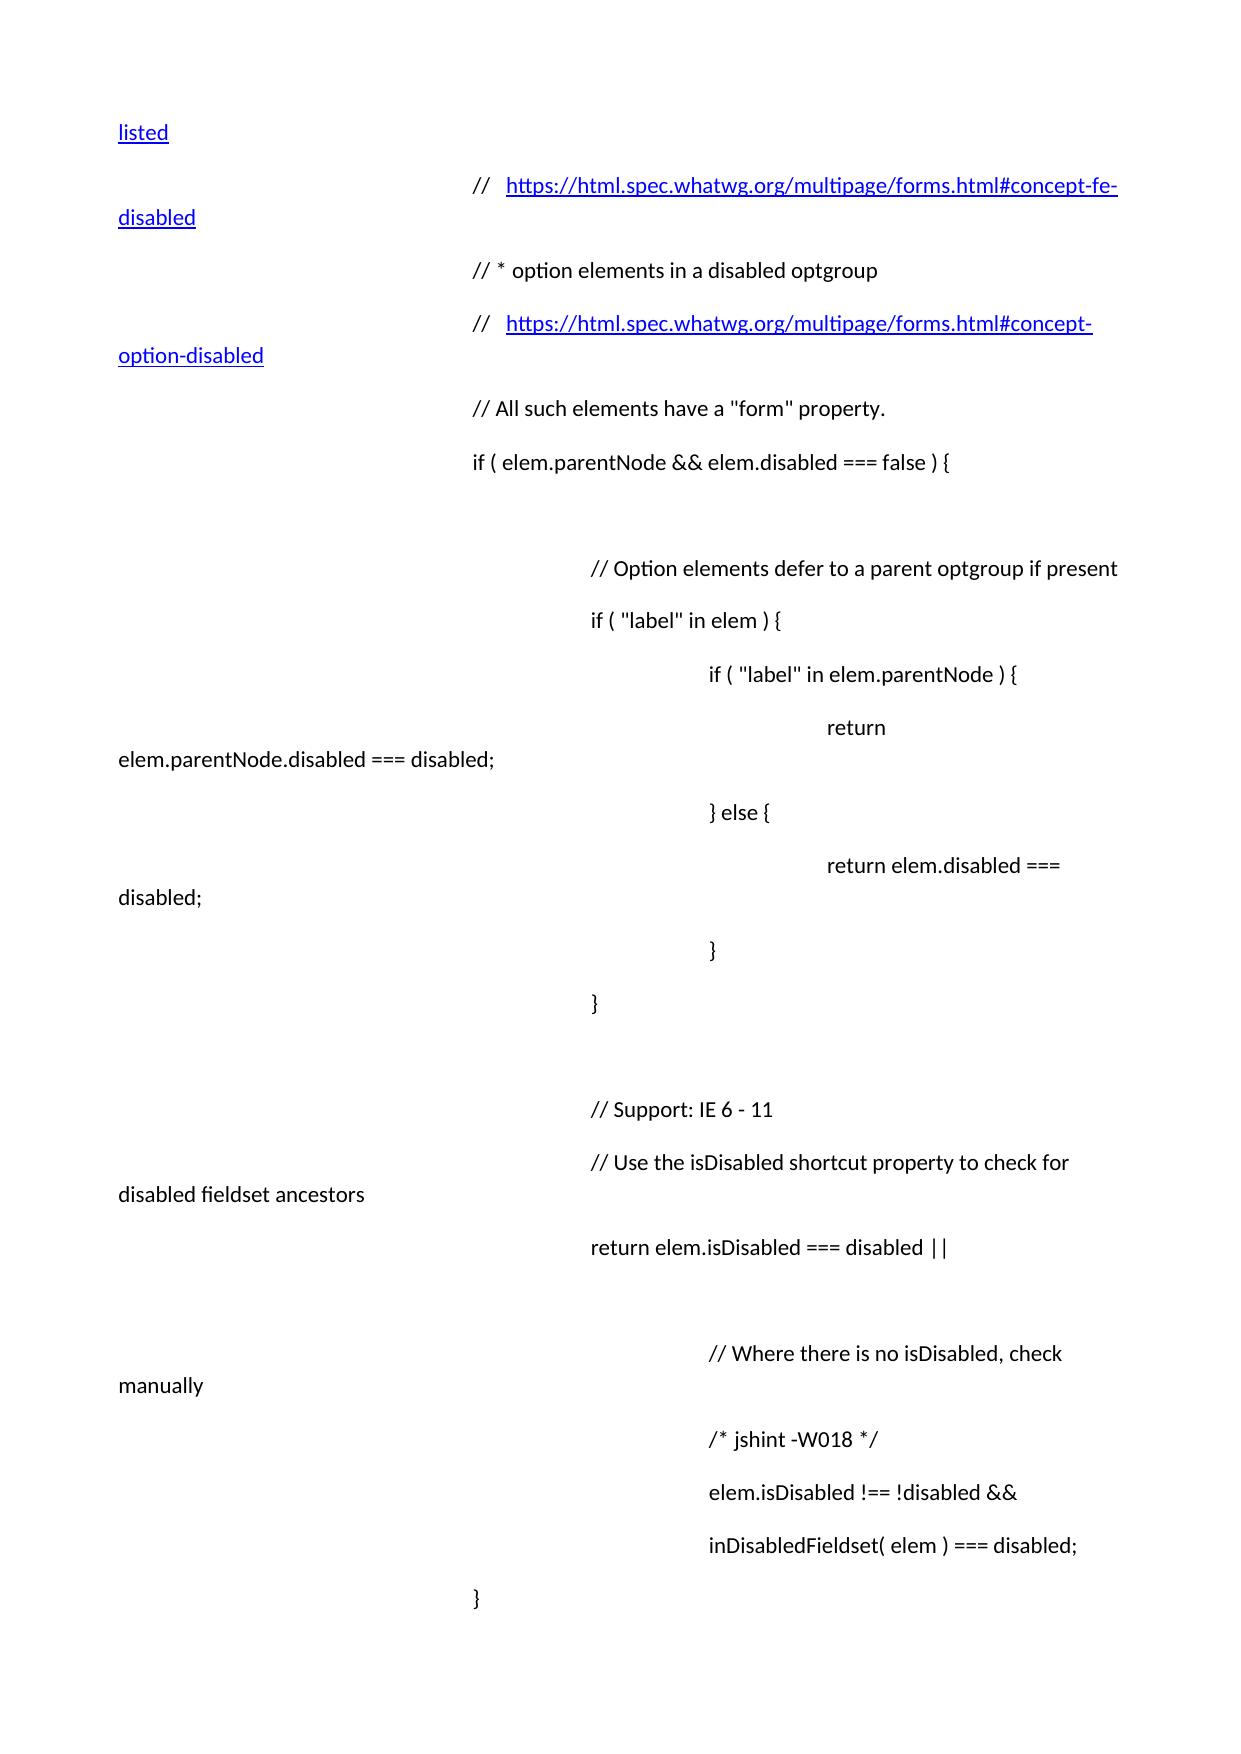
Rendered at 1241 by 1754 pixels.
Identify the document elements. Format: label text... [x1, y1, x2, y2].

text // * option elements in a disabled optgroup [118, 256, 1122, 284]
text return elem.parentNode.disabled === disabled; [118, 713, 1122, 773]
text } [118, 1584, 1122, 1612]
text if ( "label" in elem ) { [118, 607, 1122, 635]
text return elem.isDisabled === disabled || [118, 1233, 1122, 1261]
text elem.isDisabled !== !disabled && [118, 1478, 1122, 1506]
text // https://html.spec.whatwg.org/multipage/forms.html#concept-fe-disabled [118, 171, 1122, 231]
text listed [118, 118, 1122, 146]
text } else { [118, 798, 1122, 826]
text } [118, 936, 1122, 964]
text /* jshint -W018 */ [118, 1425, 1122, 1453]
text return elem.disabled === disabled; [118, 851, 1122, 911]
text if ( elem.parentNode && elem.disabled === false ) { [118, 448, 1122, 476]
text // https://html.spec.whatwg.org/multipage/forms.html#concept-option-disabled [118, 309, 1122, 369]
text // All such elements have a "form" property. [118, 394, 1122, 423]
text } [118, 989, 1122, 1017]
text // Use the isDisabled shortcut property to check for disabled fieldset ancestors [118, 1148, 1122, 1208]
text if ( "label" in elem.parentNode ) { [118, 660, 1122, 688]
text // Where there is no isDisabled, check manually [118, 1339, 1122, 1400]
text inDisabledFieldset( elem ) === disabled; [118, 1531, 1122, 1559]
text // Option elements defer to a parent optgroup if present [118, 554, 1122, 582]
text // Support: IE 6 - 11 [118, 1095, 1122, 1123]
